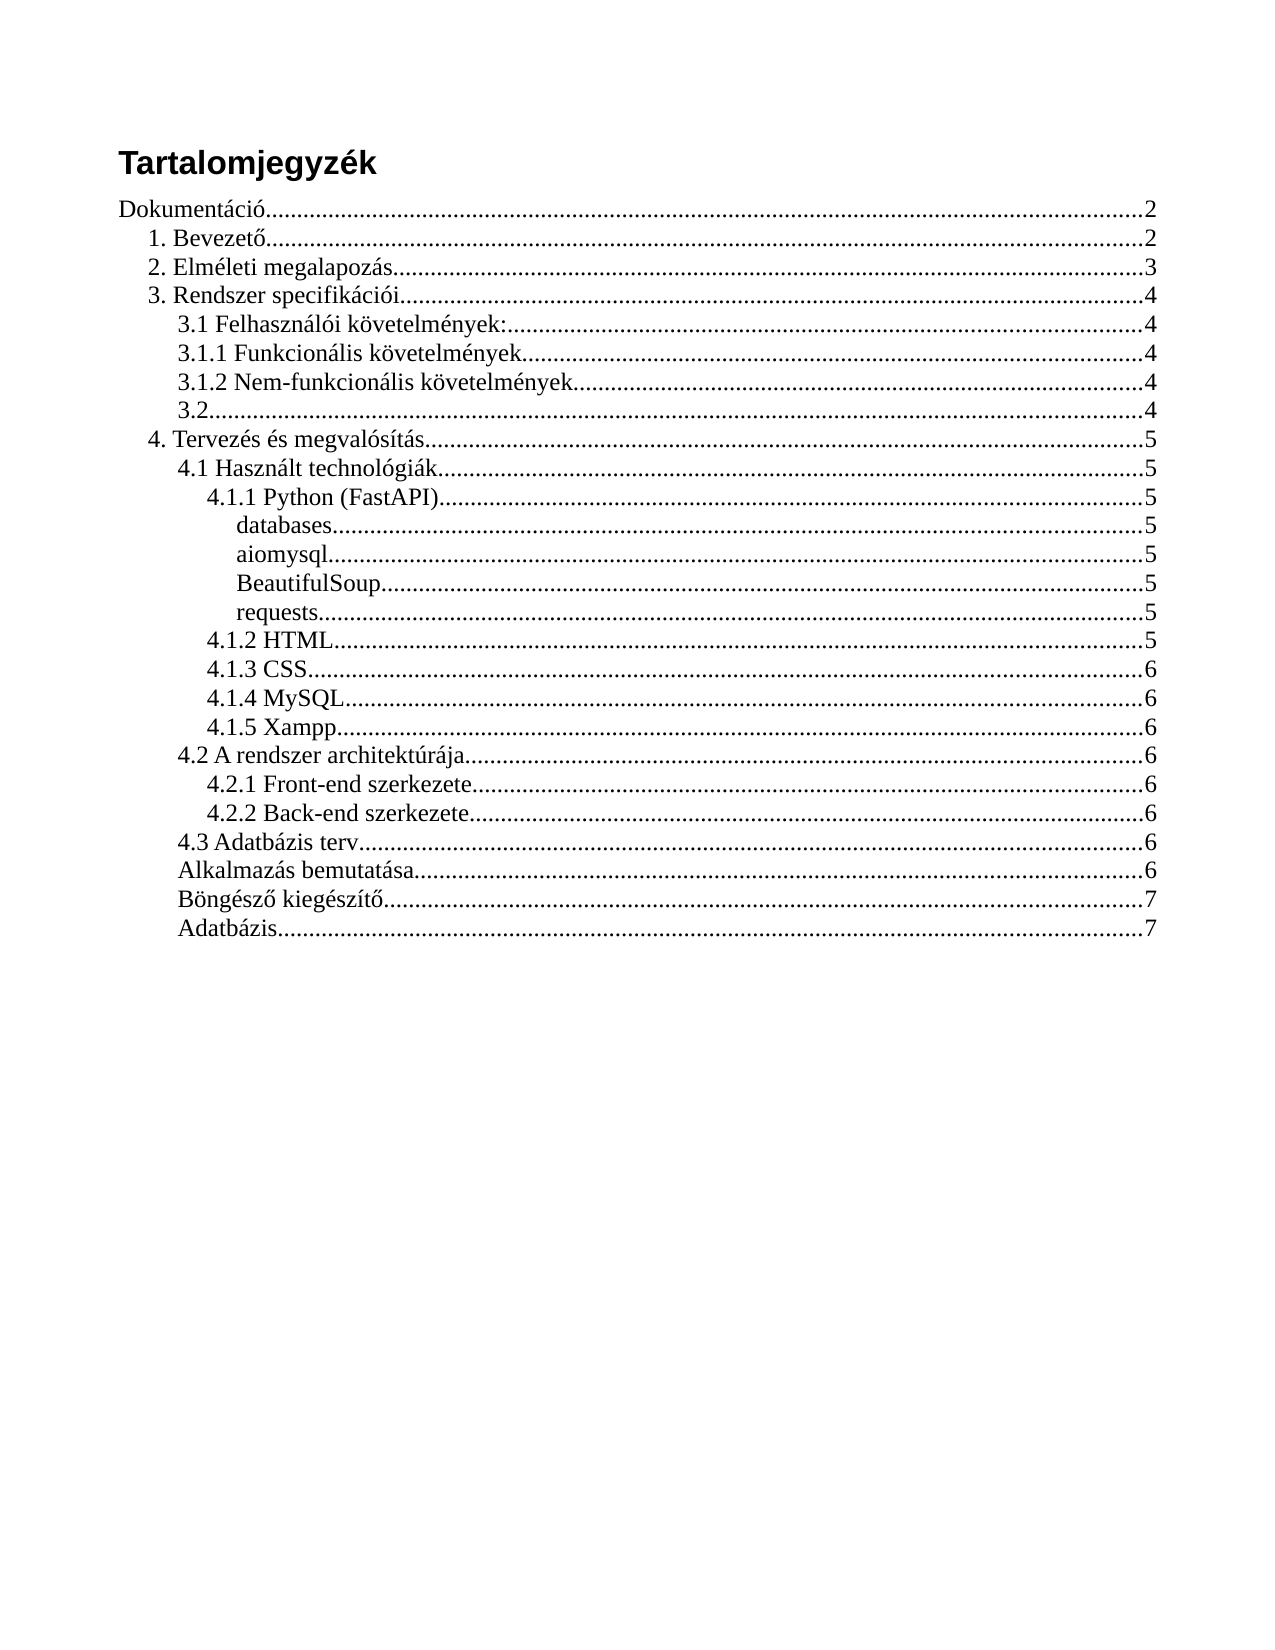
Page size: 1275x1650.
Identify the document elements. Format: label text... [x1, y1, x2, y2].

text Adatbázis 7 [177, 913, 1157, 942]
text 4.1 Használt technológiák 5 [177, 453, 1157, 482]
text 3.1 Felhasználói követelmények: 4 [177, 309, 1157, 338]
text 4.2.1 Front-end szerkezete 6 [207, 769, 1157, 798]
subtitle Tartalomjegyzék [118, 143, 1157, 182]
text 2. Elméleti megalapozás 3 [148, 252, 1157, 280]
text 4.1.4 MySQL 6 [207, 683, 1157, 712]
text 4.2.2 Back-end szerkezete 6 [207, 798, 1157, 827]
text 3.1.1 Funkcionális követelmények 4 [177, 338, 1157, 367]
text 3.2 4 [177, 395, 1157, 424]
text 4.1.3 CSS 6 [207, 654, 1157, 683]
text 3. Rendszer specifikációi 4 [148, 280, 1157, 309]
text 3.1.2 Nem-funkcionális követelmények 4 [177, 367, 1157, 395]
text 4.1.2 HTML 5 [207, 625, 1157, 654]
text 4.3 Adatbázis terv 6 [177, 827, 1157, 855]
text Böngésző kiegészítő 7 [177, 884, 1157, 913]
text Alkalmazás bemutatása 6 [177, 855, 1157, 884]
text 1. Bevezető 2 [148, 223, 1157, 252]
text databases 5 [236, 510, 1157, 539]
text 4. Tervezés és megvalósítás 5 [148, 424, 1157, 453]
text requests 5 [236, 597, 1157, 625]
text 4.2 A rendszer architektúrája 6 [177, 740, 1157, 769]
text 4.1.1 Python (FastAPI) 5 [207, 482, 1157, 510]
text aiomysql 5 [236, 539, 1157, 568]
text 4.1.5 Xampp 6 [207, 712, 1157, 740]
text BeautifulSoup 5 [236, 568, 1157, 597]
text Dokumentáció 2 [118, 194, 1157, 223]
